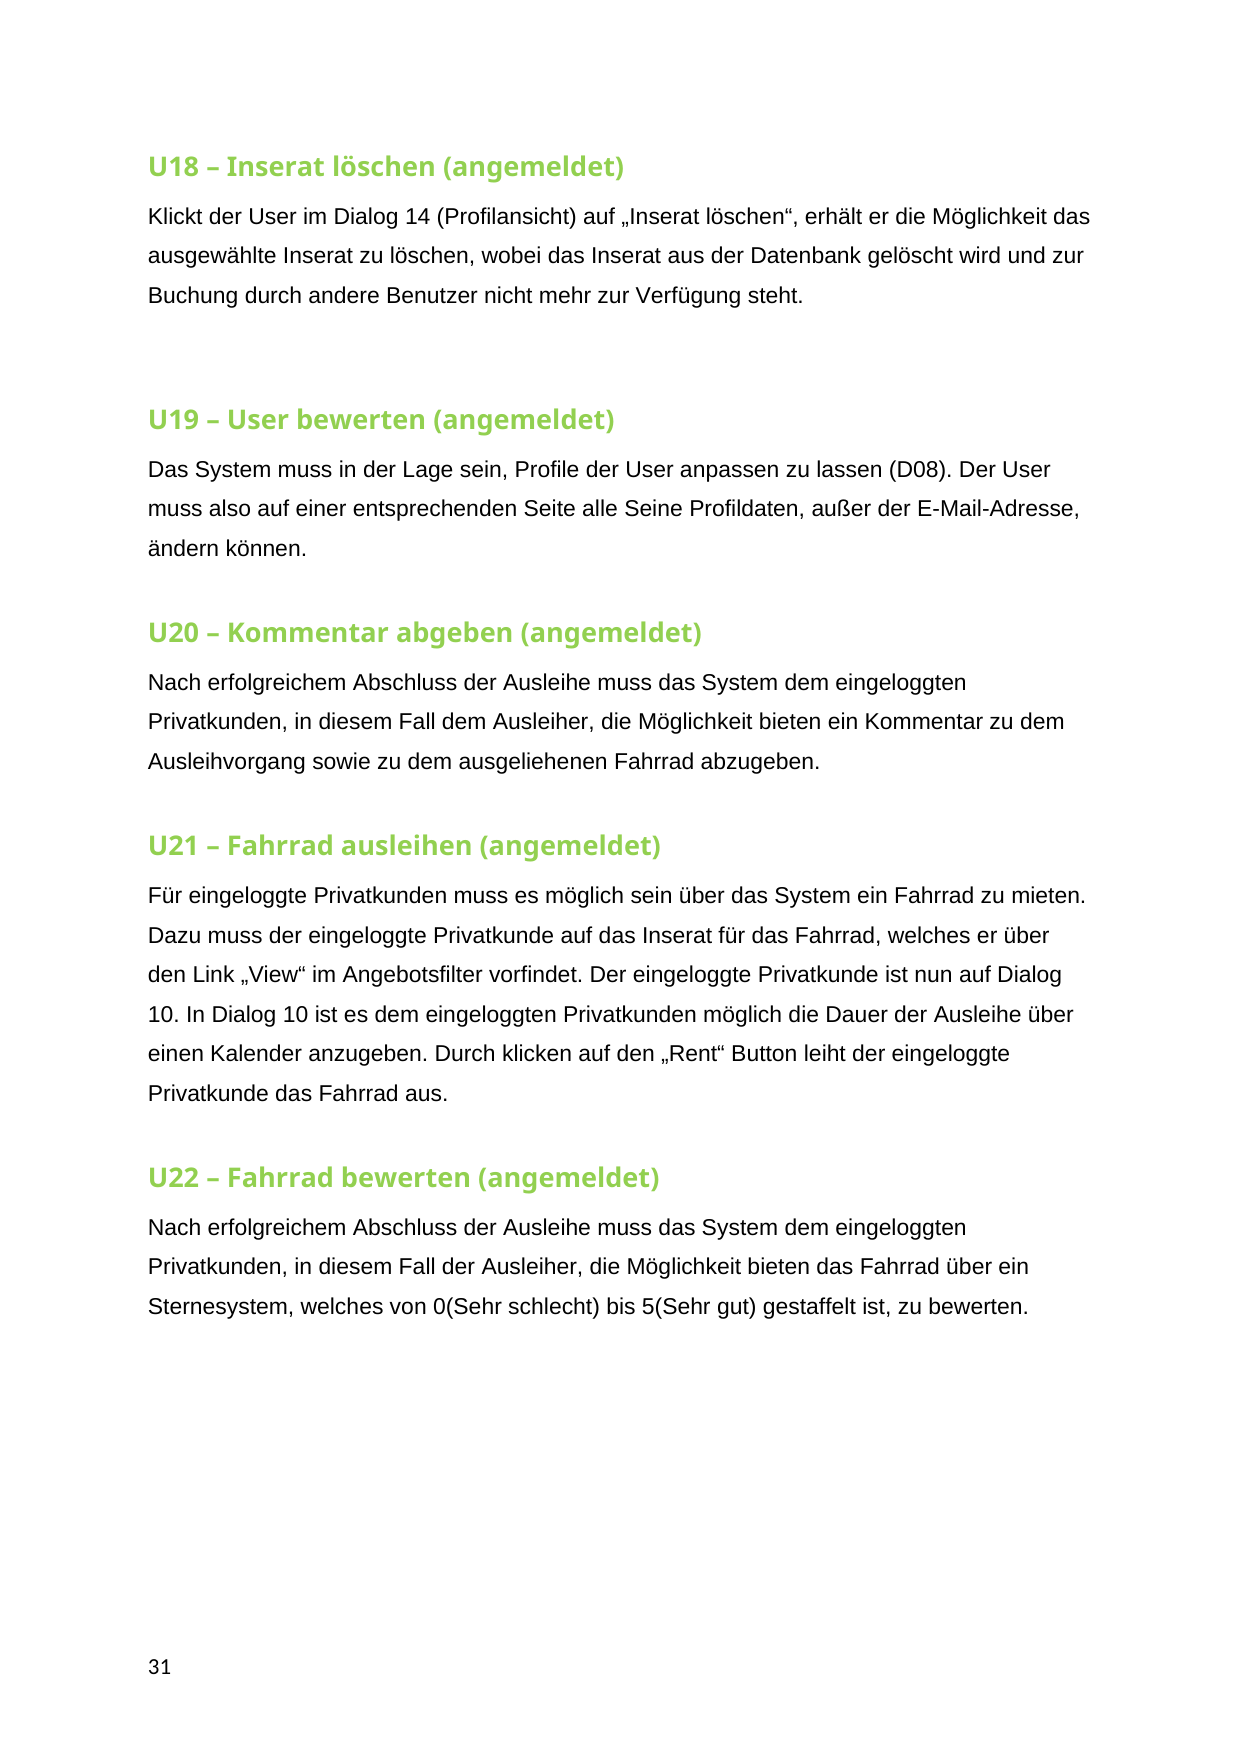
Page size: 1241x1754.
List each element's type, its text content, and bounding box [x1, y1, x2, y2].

text Nach erfolgreichem Abschluss der Ausleihe muss das System dem eingeloggten Privatkunden, in diesem Fall dem Ausleiher, die Möglichkeit bieten ein Kommentar zu dem Ausleihvorgang sowie zu dem ausgeliehenen Fahrrad abzugeben. [148, 669, 1093, 774]
subtitle U20 – Kommentar abgeben (angemeldet) [148, 613, 1093, 650]
subtitle U22 – Fahrrad bewerten (angemeldet) [148, 1158, 1093, 1195]
text Das System muss in der Lage sein, Profile der User anpassen zu lassen (D08). Der User muss also auf einer entsprechenden Seite alle Seine Profildaten, außer der E-Mail-Adresse, ändern können. [148, 456, 1093, 561]
text Klickt der User im Dialog 14 (Profilansicht) auf „Inserat löschen“, erhält er die Möglichkeit das ausgewählte Inserat zu löschen, wobei das Inserat aus der Datenbank gelöscht wird und zur Buchung durch andere Benutzer nicht mehr zur Verfügung steht. [148, 203, 1093, 308]
text Für eingeloggte Privatkunden muss es möglich sein über das System ein Fahrrad zu mieten. Dazu muss der eingeloggte Privatkunde auf das Inserat für das Fahrrad, welches er über den Link „View“ im Angebotsfilter vorfindet. Der eingeloggte Privatkunde ist nun auf Dialog 10. In Dialog 10 ist es dem eingeloggten Privatkunden möglich die Dauer der Ausleihe über einen Kalender anzugeben. Durch klicken auf den „Rent“ Button leiht der eingeloggte Privatkunde das Fahrrad aus. [148, 882, 1093, 1106]
text Nach erfolgreichem Abschluss der Ausleihe muss das System dem eingeloggten Privatkunden, in diesem Fall der Ausleiher, die Möglichkeit bieten das Fahrrad über ein Sternesystem, welches von 0(Sehr schlecht) bis 5(Sehr gut) gestaffelt ist, zu bewerten. [148, 1214, 1093, 1319]
subtitle U18 – Inserat löschen (angemeldet) [148, 148, 1093, 184]
subtitle U21 – Fahrrad ausleihen (angemeldet) [148, 827, 1093, 864]
text U19 – User bewerten (angemeldet) [148, 400, 1093, 437]
